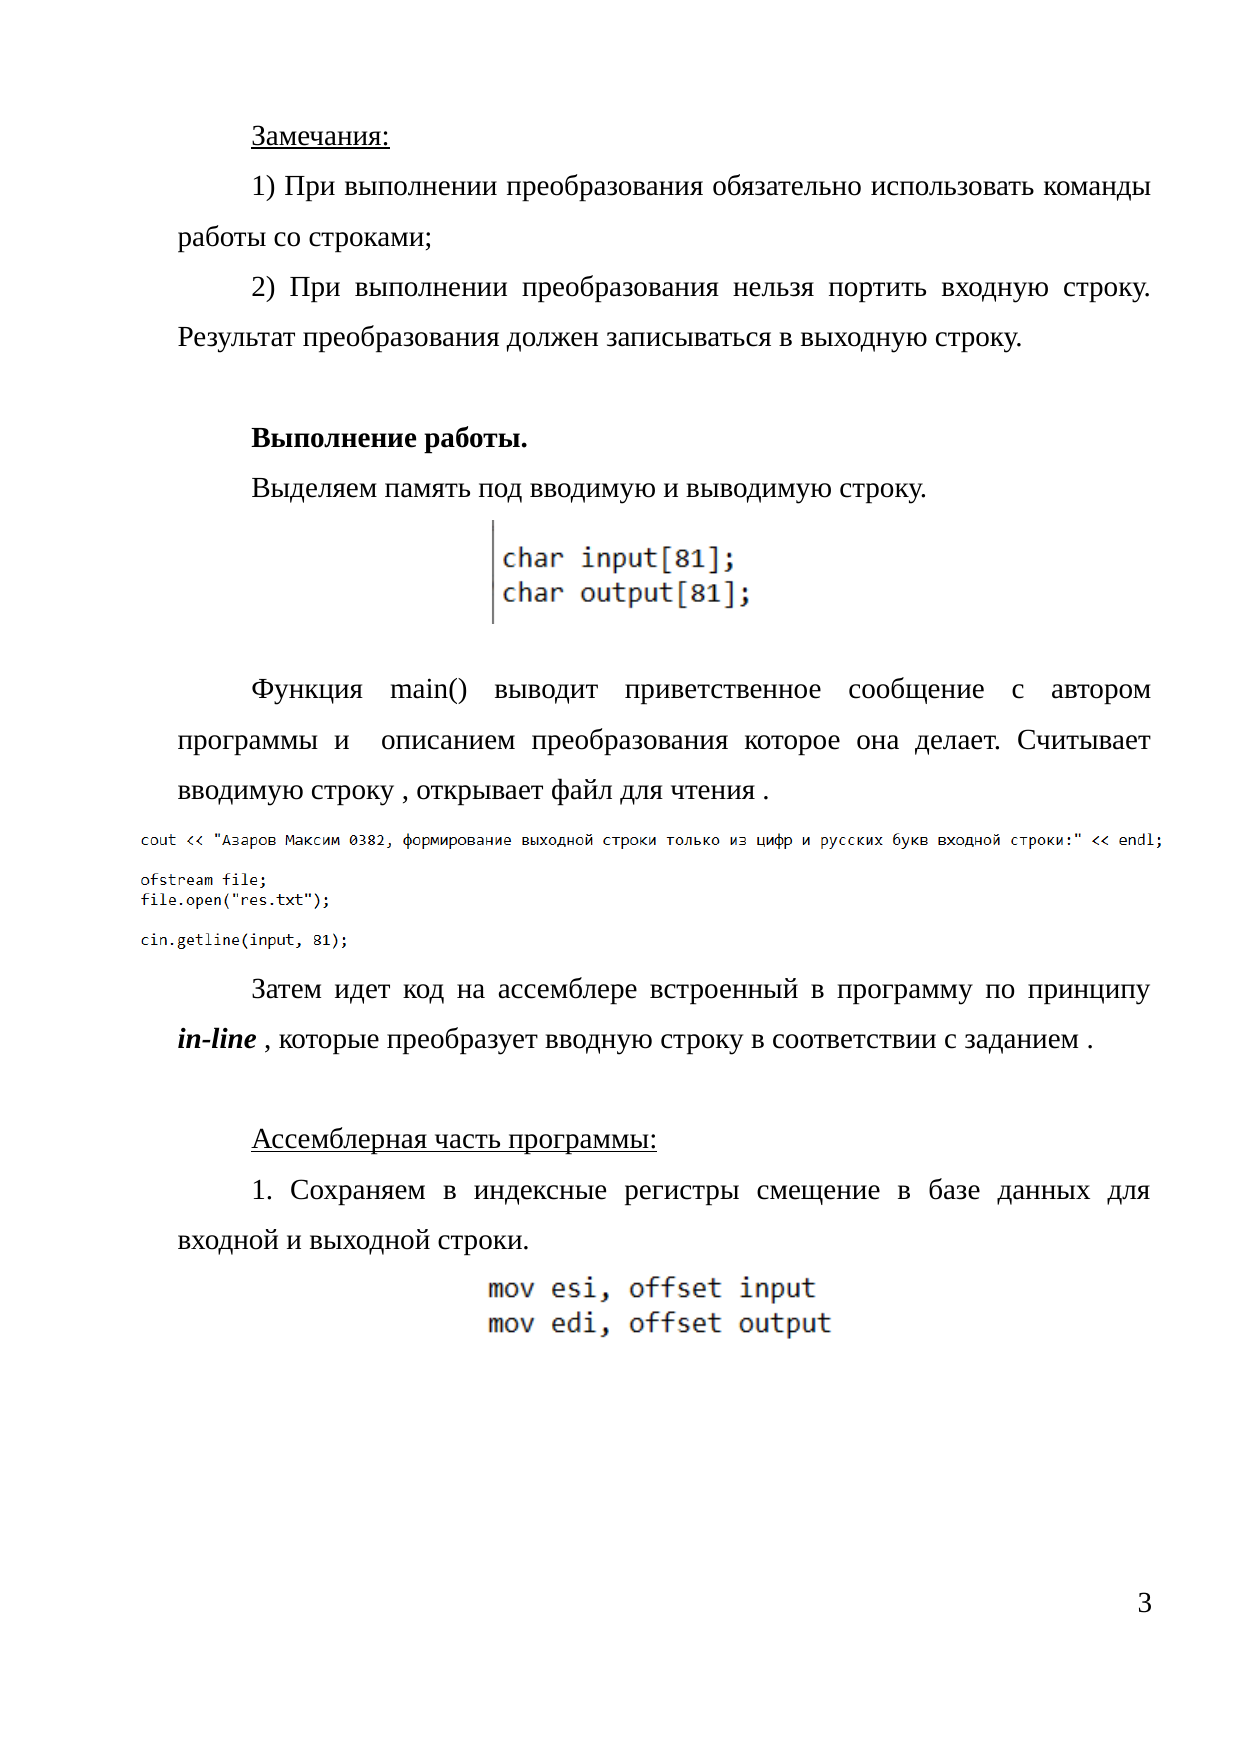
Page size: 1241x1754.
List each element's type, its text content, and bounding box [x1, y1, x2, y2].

text 1. Сохраняем в индексные регистры смещение в базе данных для входной и выходной строки. [177, 1172, 1152, 1256]
text Выделяем память под вводимую и выводимую строку. [177, 470, 1152, 504]
picture [479, 1272, 850, 1350]
text 2) При выполнении преобразования нельзя портить входную строку. Результат преобразования должен записываться в выходную строку. [177, 269, 1152, 353]
text Замечания: [177, 118, 1152, 152]
text Ассемблерная часть программы: [177, 1122, 1152, 1155]
text Затем идет код на ассемблере встроенный в программу по принципу in-line , которые преобразует вводную строку в соответствии с заданием . [177, 954, 1152, 1054]
subtitle Выполнение работы. [177, 420, 1152, 453]
picture [132, 823, 1196, 954]
text Функция main() выводит приветственное сообщение с автором программы и описанием преобразования которое она делает. Считывает вводимую строку , открывает файл для чтения . [177, 672, 1152, 806]
text 1) При выполнении преобразования обязательно использовать команды работы со строками; [177, 168, 1152, 252]
picture [491, 520, 838, 624]
